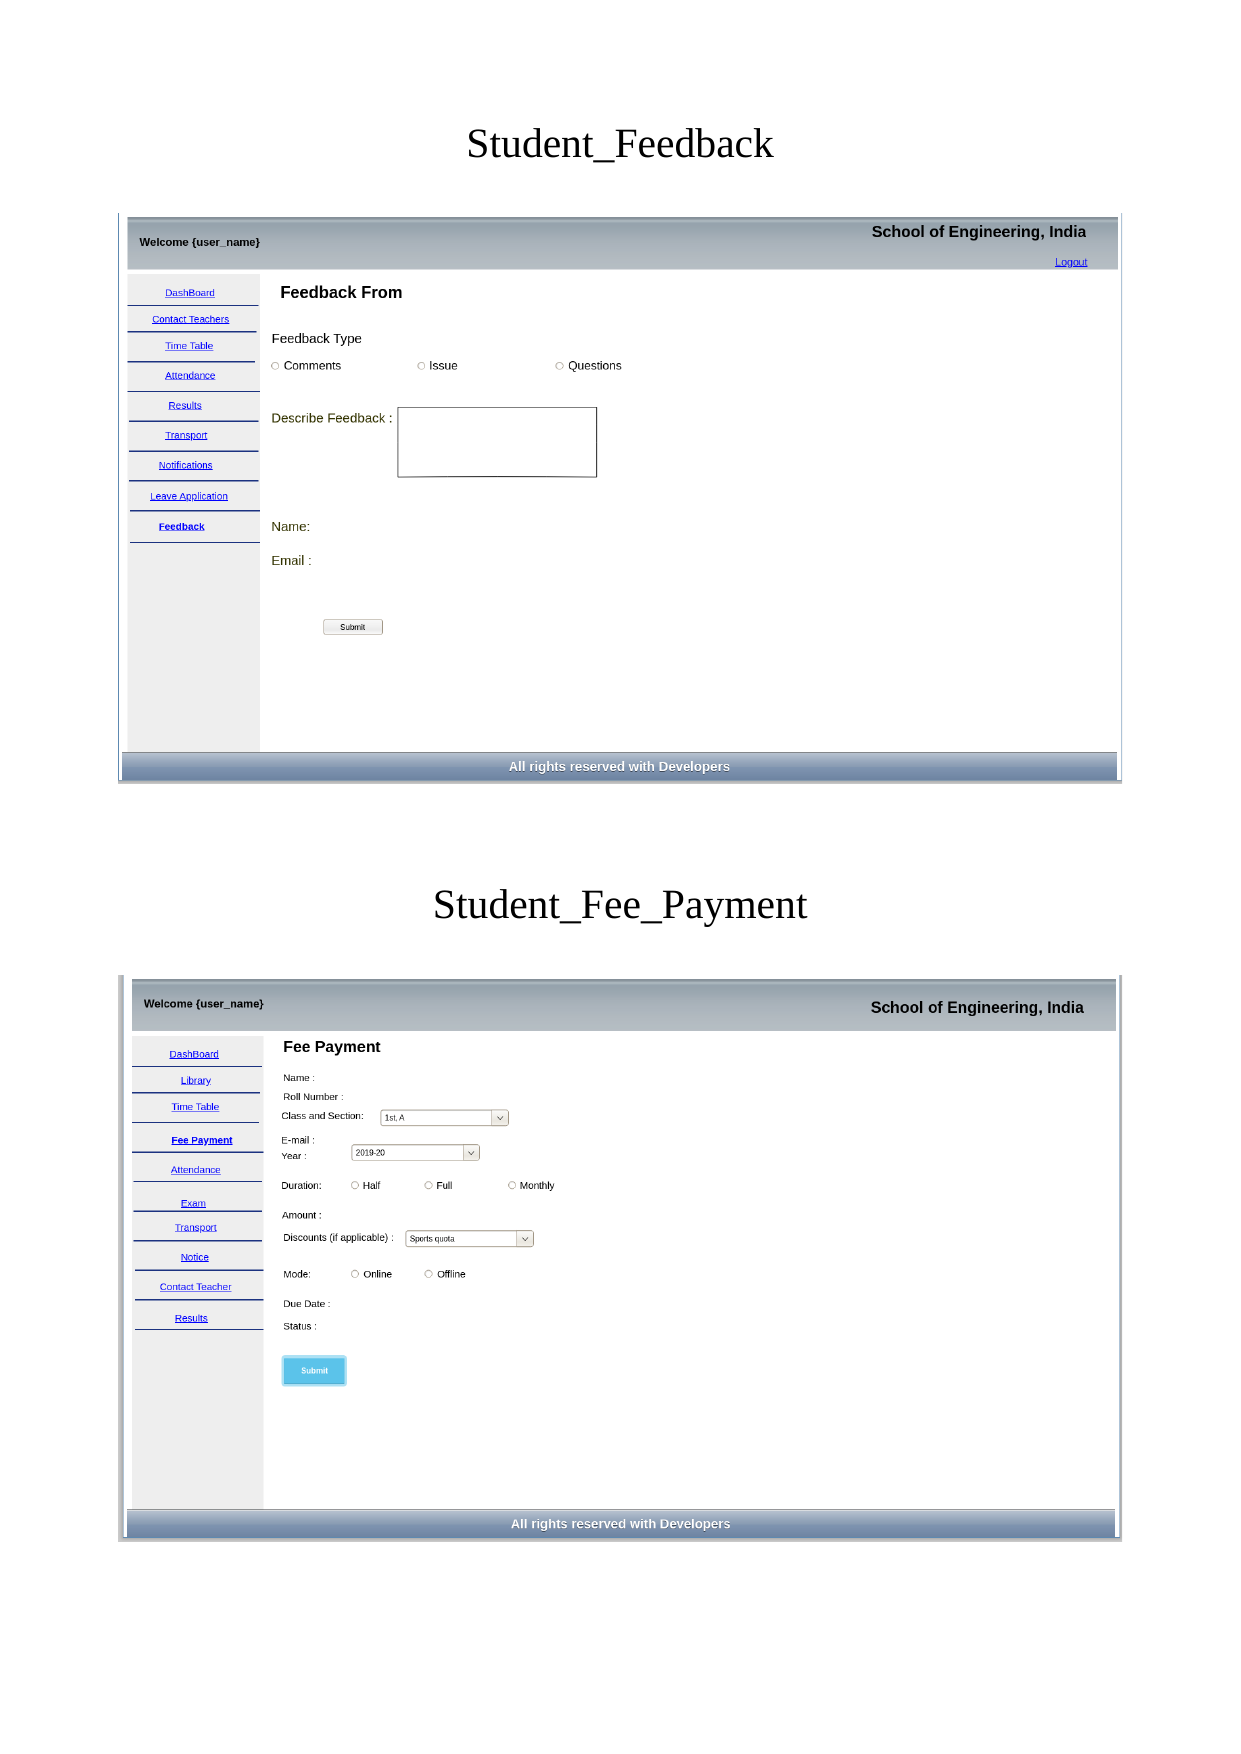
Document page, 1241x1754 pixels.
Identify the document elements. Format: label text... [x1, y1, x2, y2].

picture [118, 213, 1123, 784]
text Student_Feedback [118, 118, 1122, 166]
text Student_Fee_Payment [118, 879, 1122, 927]
picture [118, 975, 1123, 1542]
